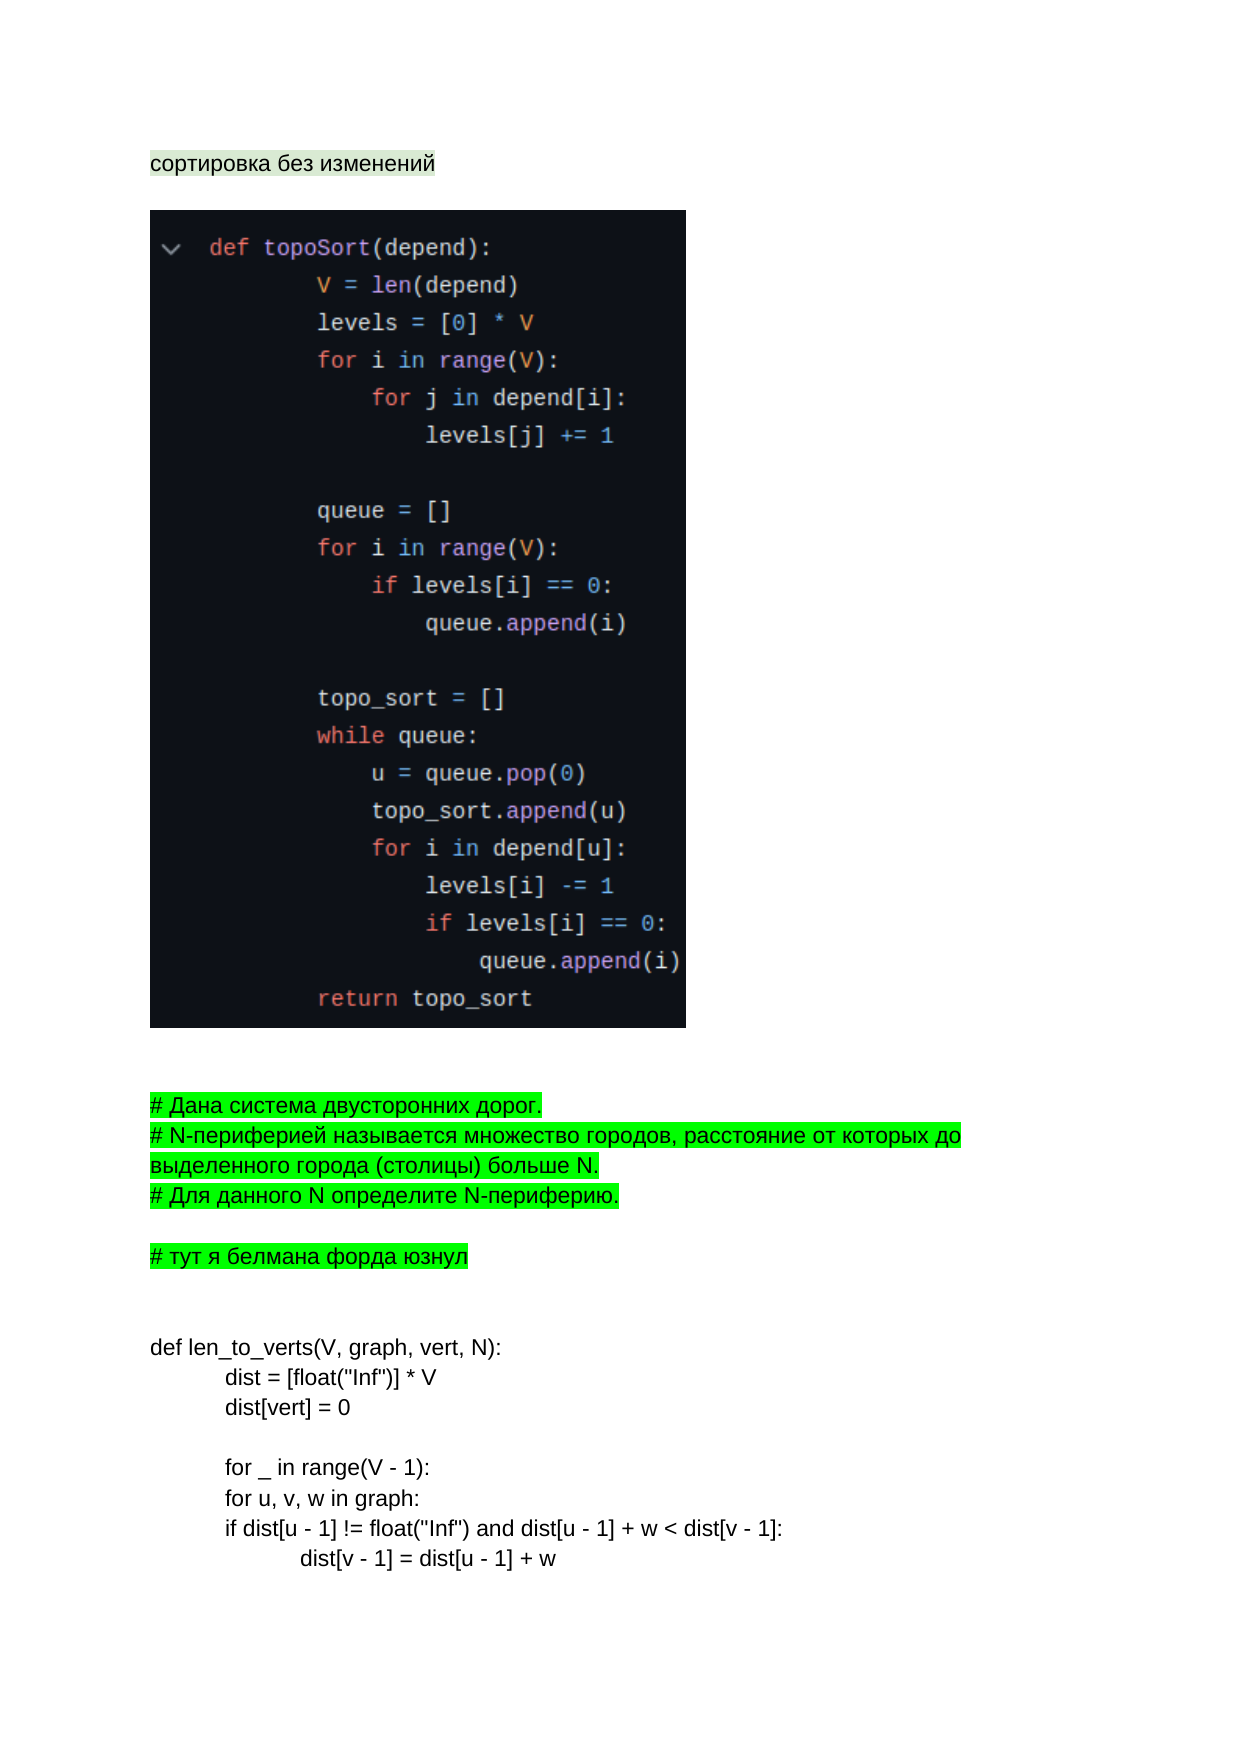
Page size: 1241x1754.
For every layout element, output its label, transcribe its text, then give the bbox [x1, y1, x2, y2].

text # Для данного N определите N-периферию. [150, 1182, 1090, 1209]
text dist[vert] = 0 [150, 1394, 1090, 1420]
text dist[v - 1] = dist[u - 1] + w [150, 1545, 1090, 1571]
text def len_to_verts(V, graph, vert, N): [150, 1333, 1090, 1360]
text # N-периферией называется множество городов, расстояние от которых до выделенного города (столицы) больше N. [150, 1122, 1090, 1179]
text dist = [float("Inf")] * V [150, 1364, 1090, 1390]
text if dist[u - 1] != float("Inf") and dist[u - 1] + w < dist[v - 1]: [150, 1515, 1090, 1541]
text сортировка без изменений [150, 150, 1090, 176]
picture [150, 210, 686, 1028]
text for u, v, w in graph: [150, 1484, 1090, 1511]
text # тут я белмана форда юзнул [150, 1243, 1090, 1269]
text # Дана система двусторонних дорог. [150, 1092, 1090, 1118]
text for _ in range(V - 1): [150, 1454, 1090, 1481]
